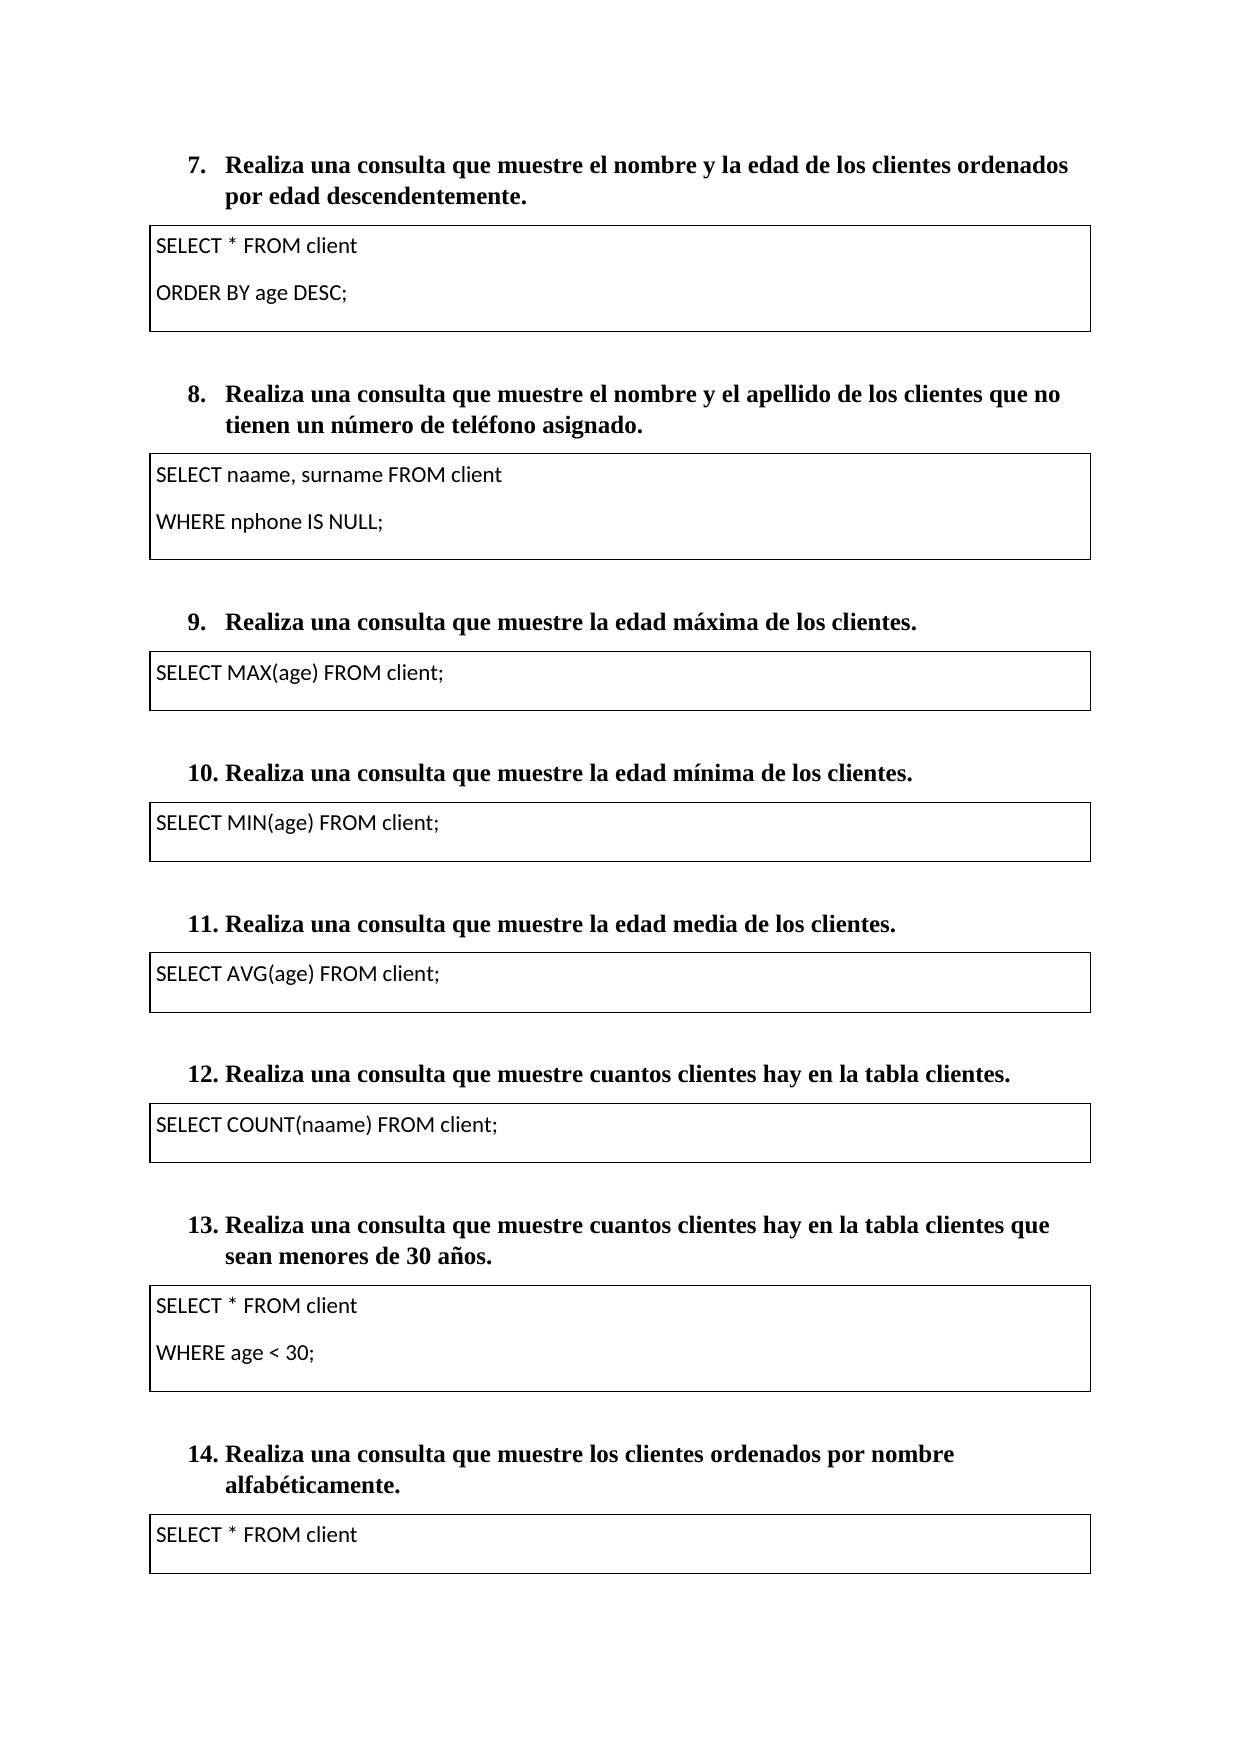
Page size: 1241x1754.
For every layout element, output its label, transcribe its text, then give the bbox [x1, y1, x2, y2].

subtitle Realiza una consulta que muestre el nombre y el apellido de los clientes que no tienen un número de teléfono asignado. [187, 379, 1090, 438]
table_header SELECT naame, surname FROM client WHERE nphone IS NULL; [151, 454, 1090, 559]
subtitle Realiza una consulta que muestre la edad media de los clientes. [187, 909, 1090, 937]
subtitle Realiza una consulta que muestre el nombre y la edad de los clientes ordenados por edad descendentemente. [187, 150, 1090, 210]
subtitle Realiza una consulta que muestre cuantos clientes hay en la tabla clientes. [187, 1059, 1090, 1088]
subtitle Realiza una consulta que muestre cuantos clientes hay en la tabla clientes que sean menores de 30 años. [187, 1210, 1090, 1270]
subtitle Realiza una consulta que muestre los clientes ordenados por nombre alfabéticamente. [187, 1439, 1090, 1499]
table_header SELECT * FROM client [151, 1515, 1090, 1573]
table_header SELECT MAX(age) FROM client; [151, 652, 1090, 710]
subtitle Realiza una consulta que muestre la edad mínima de los clientes. [187, 758, 1090, 787]
table_header SELECT * FROM client WHERE age < 30; [151, 1286, 1090, 1391]
table_header SELECT AVG(age) FROM client; [151, 953, 1090, 1012]
table_header SELECT MIN(age) FROM client; [151, 803, 1090, 861]
table_header SELECT * FROM client ORDER BY age DESC; [151, 226, 1090, 331]
table_header SELECT COUNT(naame) FROM client; [151, 1104, 1090, 1162]
subtitle Realiza una consulta que muestre la edad máxima de los clientes. [187, 607, 1090, 636]
